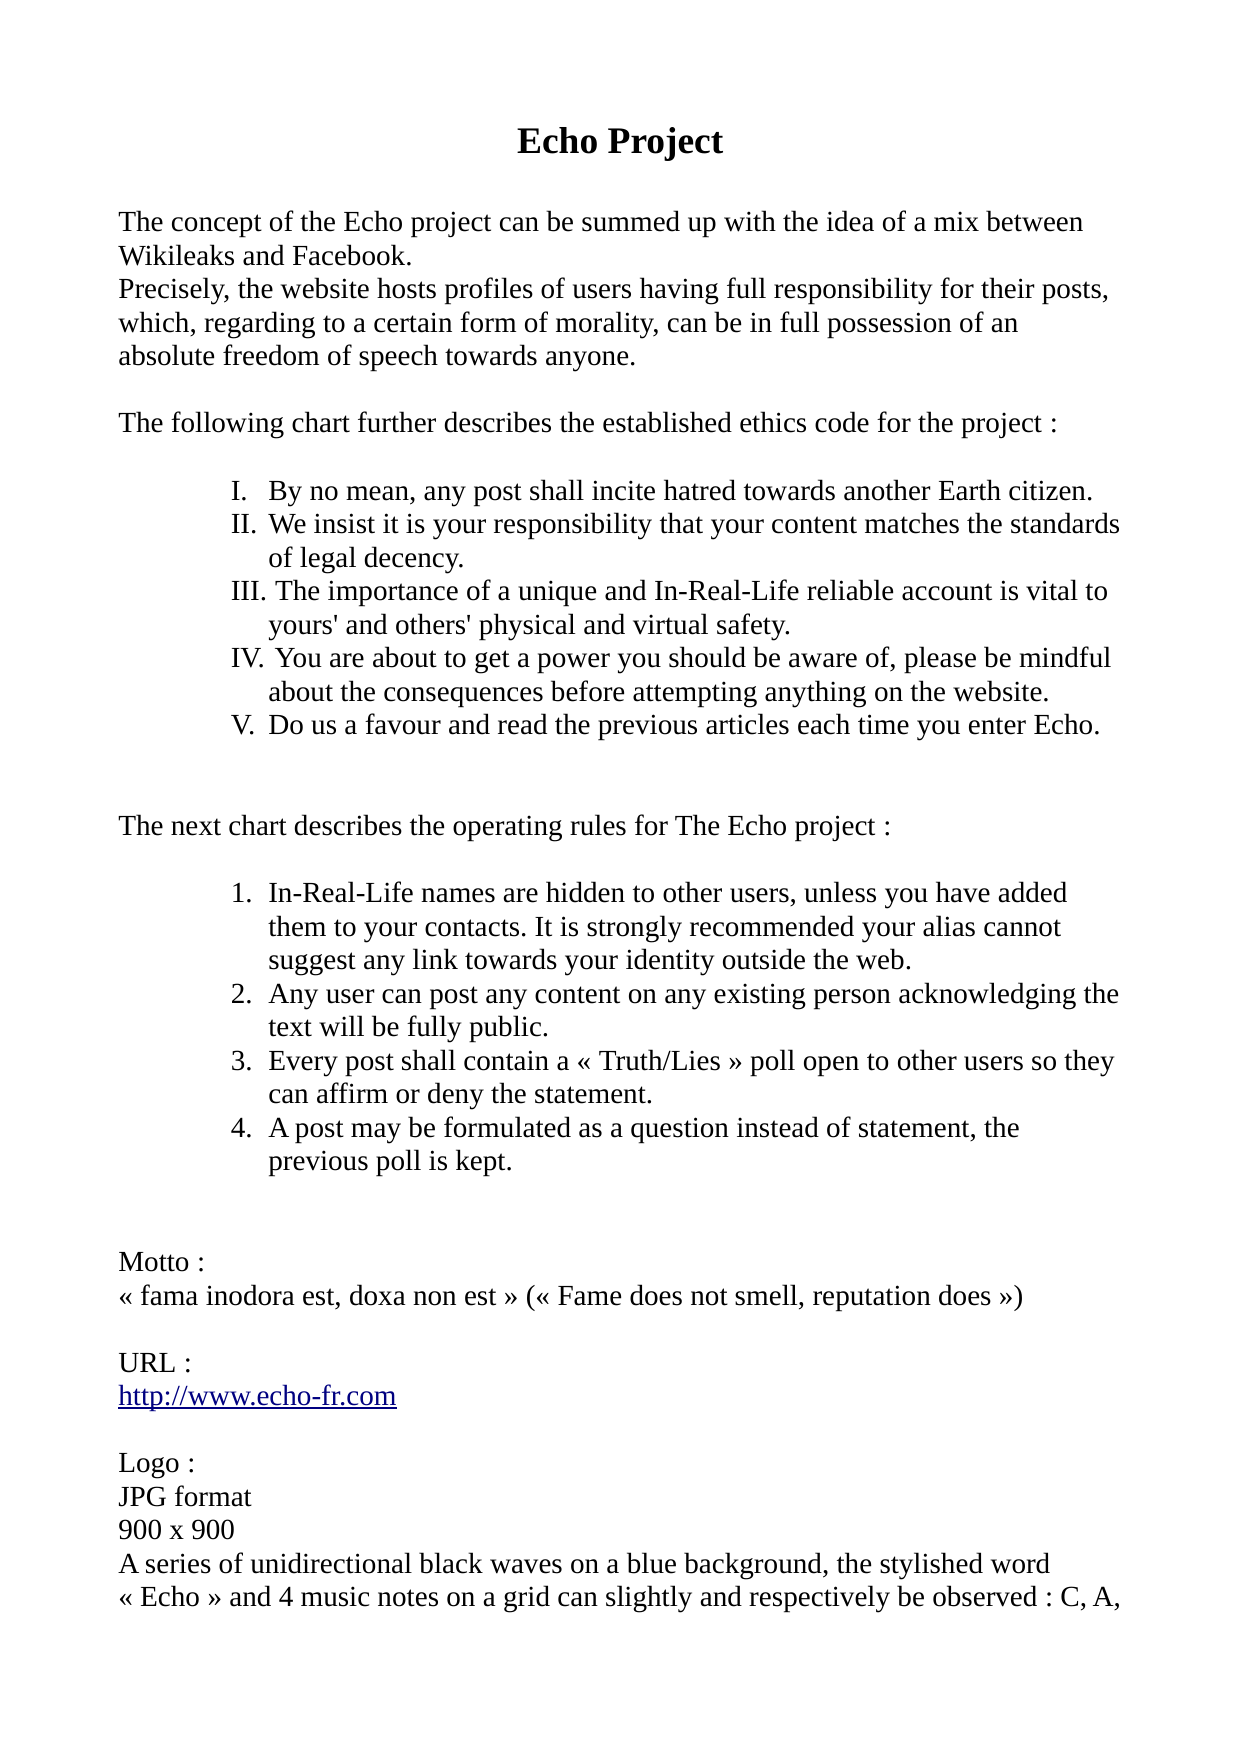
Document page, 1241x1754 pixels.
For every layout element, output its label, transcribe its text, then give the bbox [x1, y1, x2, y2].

text Logo : [118, 1445, 1122, 1479]
list A post may be formulated as a question instead of statement, the previous poll is kept. [231, 1110, 1122, 1177]
text A series of unidirectional black waves on a blue background, the stylished word « Echo » and 4 music notes on a grid can slightly and respectively be observed : C, A, [118, 1546, 1122, 1613]
text Echo Project [118, 118, 1122, 161]
text JPG format [118, 1479, 1122, 1512]
text 900 x 900 [118, 1512, 1122, 1546]
text The next chart describes the operating rules for The Echo project : [118, 808, 1122, 842]
list You are about to get a power you should be aware of, please be mindful about the consequences before attempting anything on the website. [231, 640, 1122, 707]
text The following chart further describes the established ethics code for the project : [118, 406, 1122, 439]
text The concept of the Echo project can be summed up with the idea of a mix between Wikileaks and Facebook. [118, 204, 1122, 271]
text « fama inodora est, doxa non est » (« Fame does not smell, reputation does ») [118, 1278, 1122, 1311]
list By no mean, any post shall incite hatred towards another Earth citizen. [231, 473, 1122, 506]
list Do us a favour and read the previous articles each time you enter Echo. [231, 707, 1122, 741]
text Precisely, the website hosts profiles of users having full responsibility for their posts, which, regarding to a certain form of morality, can be in full possession of an absolute freedom of speech towards anyone. [118, 271, 1122, 372]
list Any user can post any content on any existing person acknowledging the text will be fully public. [231, 976, 1122, 1043]
text http://www.echo-fr.com [118, 1378, 1122, 1412]
text Motto : [118, 1244, 1122, 1278]
list The importance of a unique and In-Real-Life reliable account is vital to yours' and others' physical and virtual safety. [231, 573, 1122, 640]
text URL : [118, 1345, 1122, 1378]
list Every post shall contain a « Truth/Lies » poll open to other users so they can affirm or deny the statement. [231, 1043, 1122, 1110]
list We insist it is your responsibility that your content matches the standards of legal decency. [231, 506, 1122, 573]
list In-Real-Life names are hidden to other users, unless you have added them to your contacts. It is strongly recommended your alias cannot suggest any link towards your identity outside the web. [231, 875, 1122, 976]
